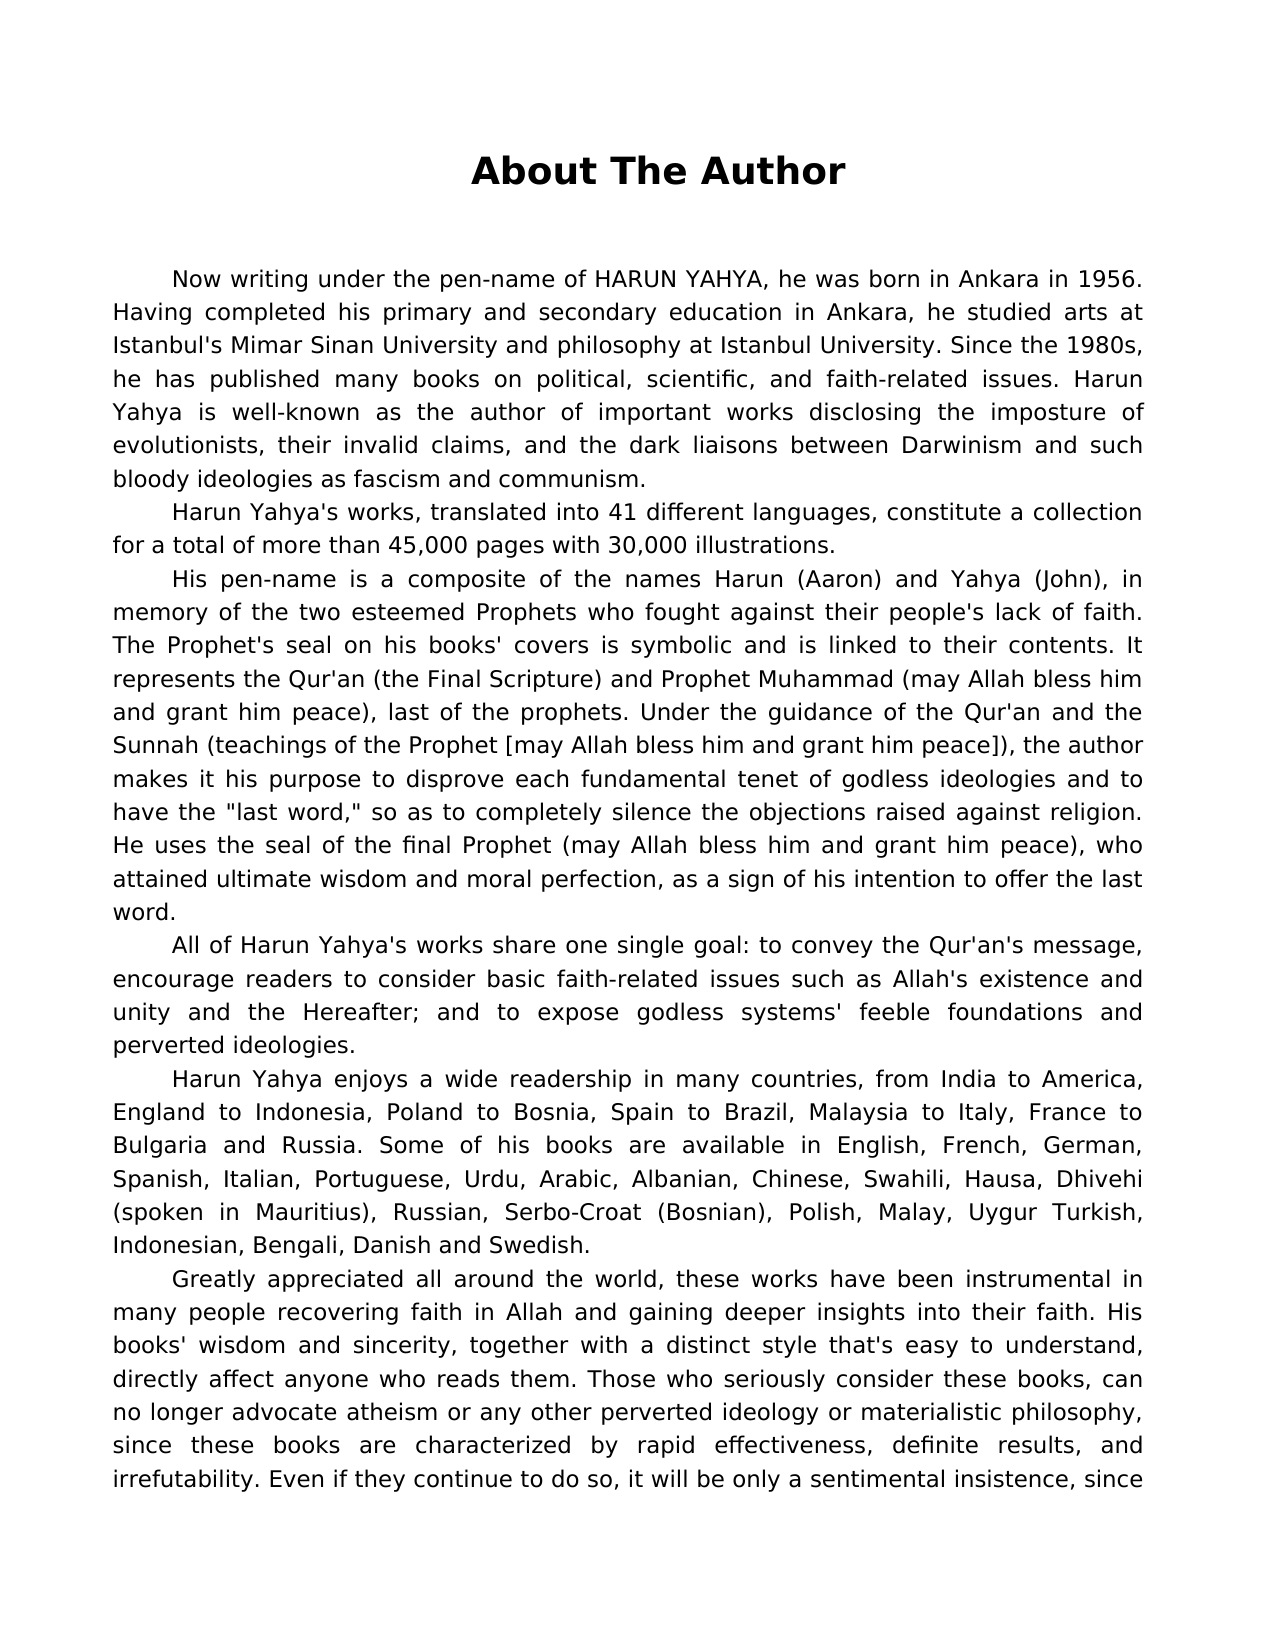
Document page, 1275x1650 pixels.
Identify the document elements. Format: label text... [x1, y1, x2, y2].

text Now writing under the pen-name of HARUN YAHYA, he was born in Ankara in 1956. Having completed his primary and secondary education in Ankara, he studied arts at Istanbul's Mimar Sinan University and philosophy at Istanbul University. Since the 1980s, he has published many books on political, scientific, and faith-related issues. Harun Yahya is well-known as the author of important works disclosing the imposture of evolutionists, their invalid claims, and the dark liaisons between Darwinism and such bloody ideologies as fascism and communism. [112, 260, 1145, 494]
text About The Author [112, 150, 1145, 194]
text Greatly appreciated all around the world, these works have been instrumental in many people recovering faith in Allah and gaining deeper insights into their faith. His books' wisdom and sincerity, together with a distinct style that's easy to understand, directly affect anyone who reads them. Those who seriously consider these books, can no longer advocate atheism or any other perverted ideology or materialistic philosophy, since these books are characterized by rapid effectiveness, definite results, and irrefutability. Even if they continue to do so, it will be only a sentimental insistence, since [112, 1260, 1145, 1494]
text His pen-name is a composite of the names Harun (Aaron) and Yahya (John), in memory of the two esteemed Prophets who fought against their people's lack of faith. The Prophet's seal on his books' covers is symbolic and is linked to their contents. It represents the Qur'an (the Final Scripture) and Prophet Muhammad (may Allah bless him and grant him peace), last of the prophets. Under the guidance of the Qur'an and the Sunnah (teachings of the Prophet [may Allah bless him and grant him peace]), the author makes it his purpose to disprove each fundamental tenet of godless ideologies and to have the "last word," so as to completely silence the objections raised against religion. He uses the seal of the final Prophet (may Allah bless him and grant him peace), who attained ultimate wisdom and moral perfection, as a sign of his intention to offer the last word. [112, 560, 1145, 927]
text Harun Yahya enjoys a wide readership in many countries, from India to America, England to Indonesia, Poland to Bosnia, Spain to Brazil, Malaysia to Italy, France to Bulgaria and Russia. Some of his books are available in English, French, German, Spanish, Italian, Portuguese, Urdu, Arabic, Albanian, Chinese, Swahili, Hausa, Dhivehi (spoken in Mauritius), Russian, Serbo-Croat (Bosnian), Polish, Malay, Uygur Turkish, Indonesian, Bengali, Danish and Swedish. [112, 1060, 1145, 1260]
text Harun Yahya's works, translated into 41 different languages, constitute a collection for a total of more than 45,000 pages with 30,000 illustrations. [112, 494, 1145, 560]
text All of Harun Yahya's works share one single goal: to convey the Qur'an's message, encourage readers to consider basic faith-related issues such as Allah's existence and unity and the Hereafter; and to expose godless systems' feeble foundations and perverted ideologies. [112, 927, 1145, 1060]
